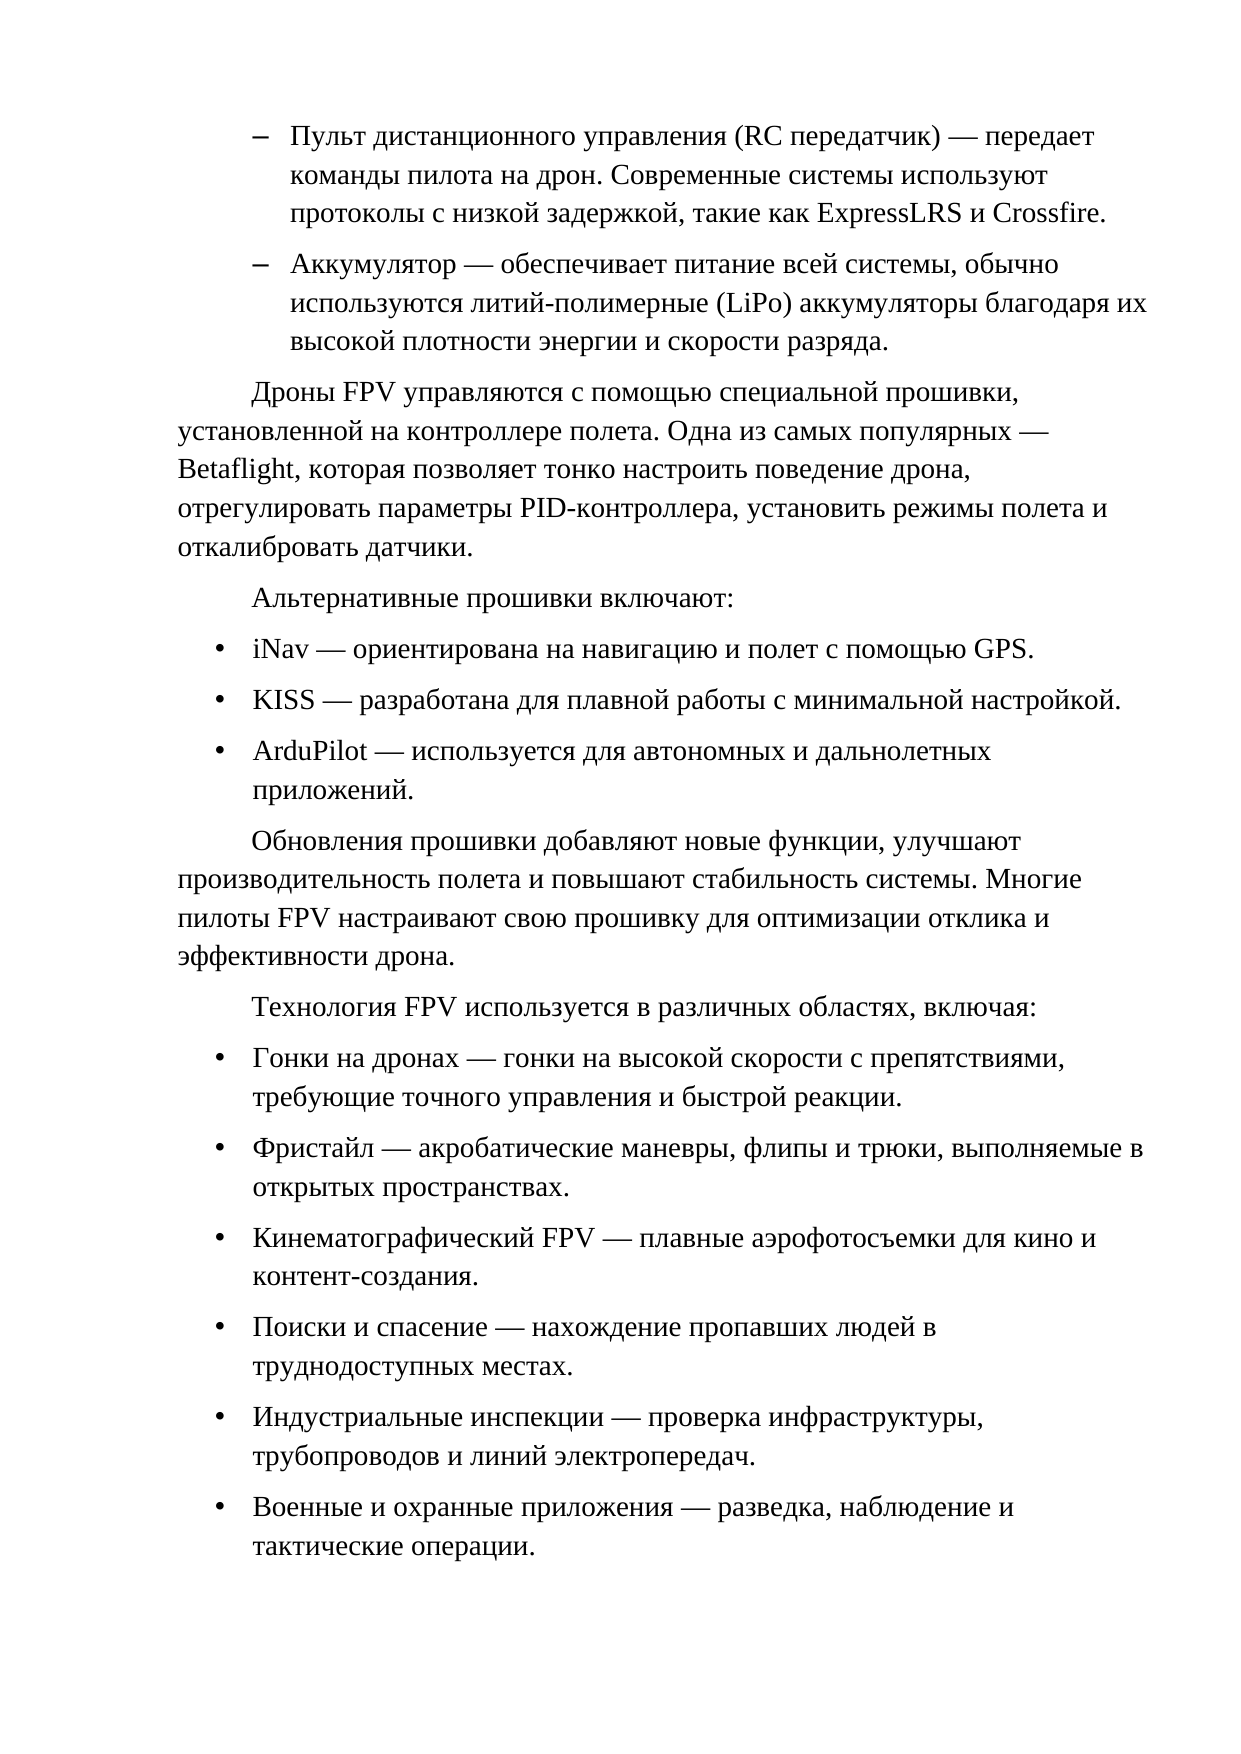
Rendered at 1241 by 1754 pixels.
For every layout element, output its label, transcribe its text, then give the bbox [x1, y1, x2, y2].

list KISS — разработана для плавной работы с минимальной настройкой. [215, 682, 1152, 716]
list iNav — ориентирована на навигацию и полет с помощью GPS. [215, 631, 1152, 664]
text Технология FPV используется в различных областях, включая: [177, 989, 1152, 1023]
list Гонки на дронах — гонки на высокой скорости с препятствиями, требующие точного управления и быстрой реакции. [215, 1041, 1152, 1113]
text Альтернативные прошивки включают: [177, 580, 1152, 613]
list Индустриальные инспекции — проверка инфраструктуры, трубопроводов и линий электропередач. [215, 1399, 1152, 1471]
list Фристайл — акробатические маневры, флипы и трюки, выполняемые в открытых пространствах. [215, 1130, 1152, 1202]
list Военные и охранные приложения — разведка, наблюдение и тактические операции. [215, 1489, 1152, 1561]
list Аккумулятор — обеспечивает питание всей системы, обычно используются литий-полимерные (LiPo) аккумуляторы благодаря их высокой плотности энергии и скорости разряда. [252, 246, 1152, 357]
list Поиски и спасение — нахождение пропавших людей в труднодоступных местах. [215, 1309, 1152, 1382]
list ArduPilot — используется для автономных и дальнолетных приложений. [215, 733, 1152, 805]
text Обновления прошивки добавляют новые функции, улучшают производительность полета и повышают стабильность системы. Многие пилоты FPV настраивают свою прошивку для оптимизации отклика и эффективности дрона. [177, 823, 1152, 972]
list Кинематографический FPV — плавные аэрофотосъемки для кино и контент-создания. [215, 1220, 1152, 1292]
text Дроны FPV управляются с помощью специальной прошивки, установленной на контроллере полета. Одна из самых популярных — Betaflight, которая позволяет тонко настроить поведение дрона, отрегулировать параметры PID-контроллера, установить режимы полета и откалибровать датчики. [177, 374, 1152, 562]
list Пульт дистанционного управления (RC передатчик) — передает команды пилота на дрон. Современные системы используют протоколы с низкой задержкой, такие как ExpressLRS и Crossfire. [252, 118, 1152, 229]
